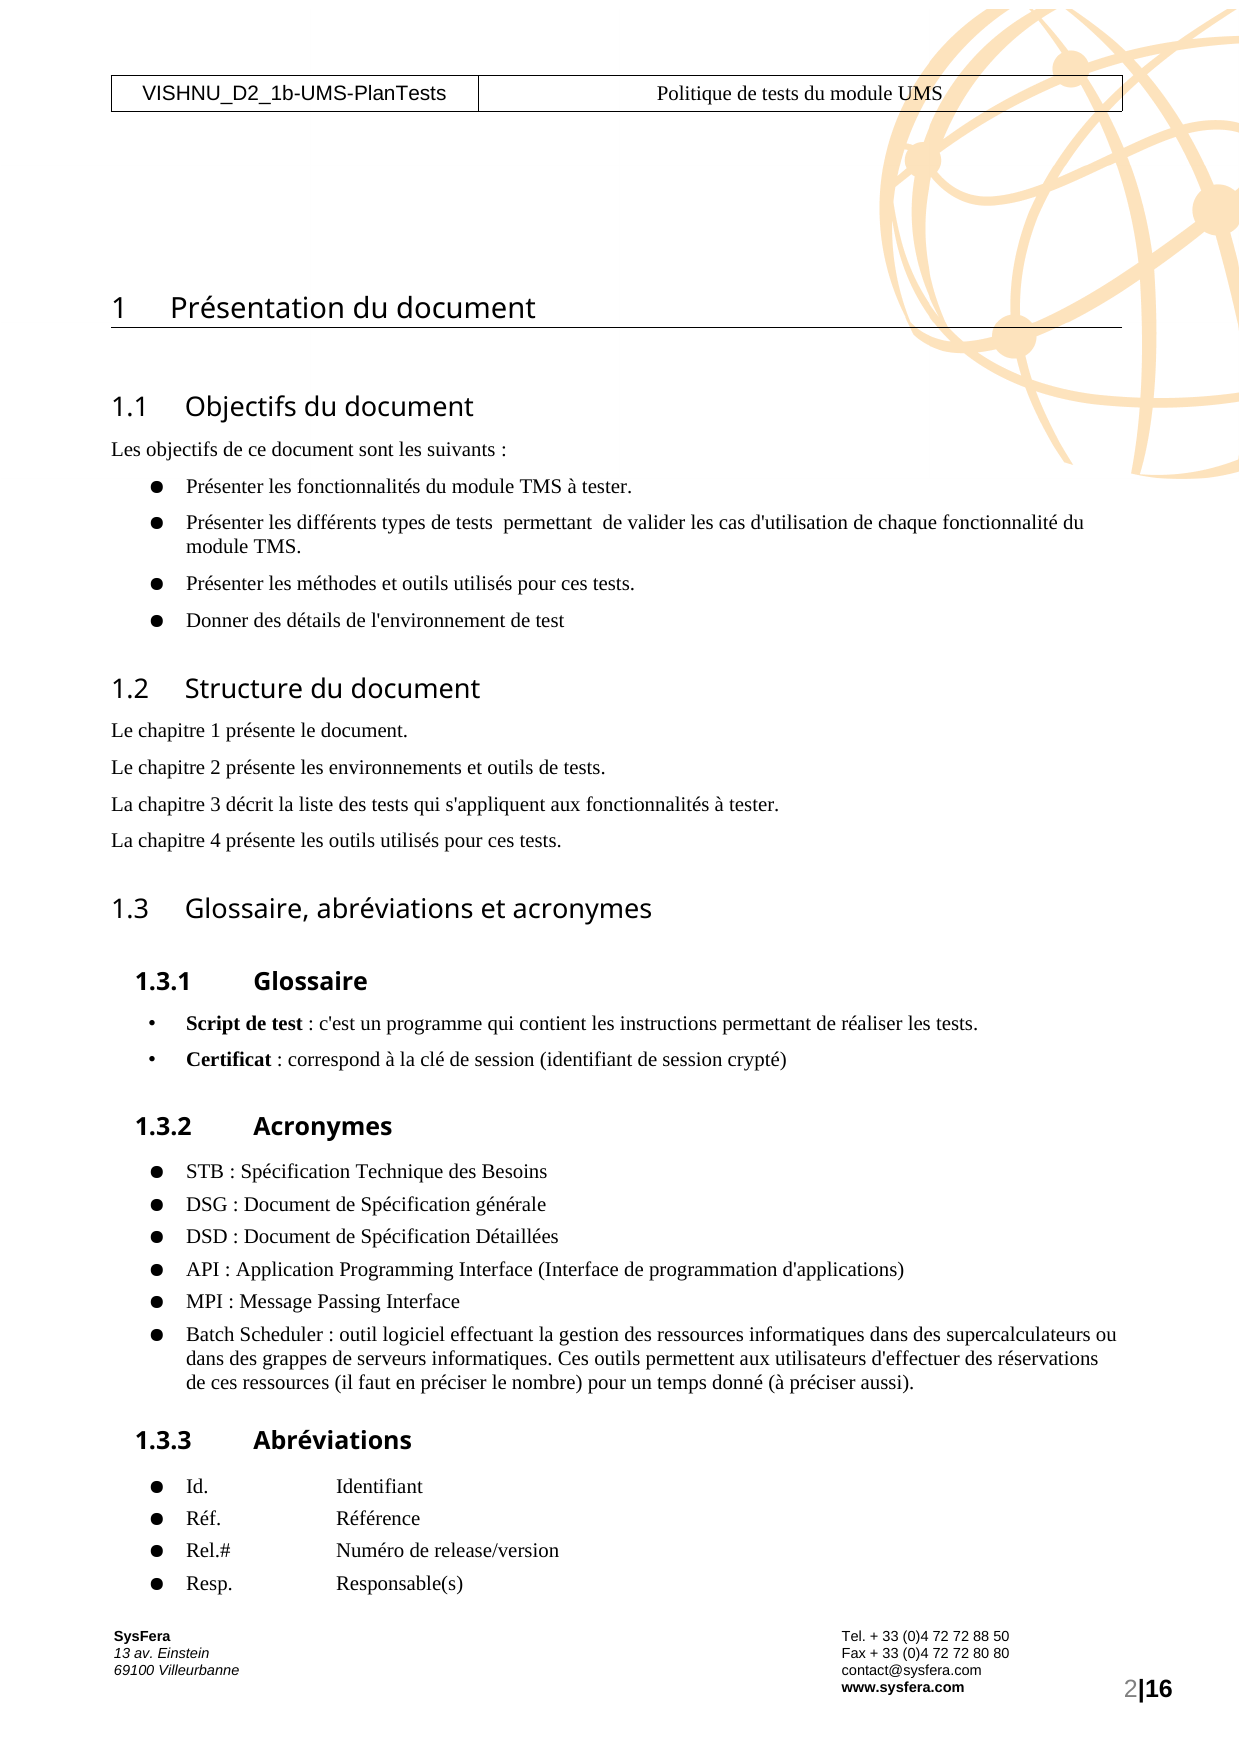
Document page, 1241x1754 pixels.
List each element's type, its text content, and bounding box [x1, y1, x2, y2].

list Certificat : correspond à la clé de session (identifiant de session crypté) [148, 1047, 1122, 1071]
list Resp. Responsable(s) [148, 1571, 1122, 1595]
list Id. Identifiant [148, 1473, 1122, 1498]
list STB : Spécification Technique des Besoins [148, 1159, 1122, 1183]
text Le chapitre 2 présente les environnements et outils de tests. [111, 755, 1122, 779]
subtitle Abréviations [134, 1423, 1122, 1457]
picture [1, 9, 1239, 479]
list MPI : Message Passing Interface [148, 1289, 1122, 1313]
list Présenter les fonctionnalités du module TMS à tester. [148, 481, 1122, 498]
text La chapitre 3 décrit la liste des tests qui s'appliquent aux fonctionnalités à tester. [111, 792, 1122, 816]
text La chapitre 4 présente les outils utilisés pour ces tests. [111, 828, 1122, 852]
list Donner des détails de l'environnement de test [148, 607, 1122, 632]
list Rel.# Numéro de release/version [148, 1538, 1122, 1562]
list Présenter les différents types de tests permettant de valider les cas d'utilisation de chaque fonctionnalité du module TMS. [148, 510, 1122, 558]
subtitle Acronymes [134, 1109, 1122, 1143]
list Réf. Référence [148, 1506, 1122, 1530]
list API : Application Programming Interface (Interface de programmation d'applications) [148, 1257, 1122, 1281]
subtitle Glossaire, abréviations et acronymes [111, 890, 1122, 927]
list Batch Scheduler : outil logiciel effectuant la gestion des ressources informatiques dans des supercalculateurs ou dans des grappes de serveurs informatiques. Ces outils permettent aux utilisateurs d'effectuer des réservations de ces ressources (il faut en préciser le nombre) pour un temps donné (à préciser aussi). [148, 1321, 1122, 1394]
list Script de test : c'est un programme qui contient les instructions permettant de réaliser les tests. [148, 1011, 1122, 1035]
list DSD : Document de Spécification Détaillées [148, 1224, 1122, 1248]
subtitle Structure du document [111, 669, 1122, 706]
list Présenter les méthodes et outils utilisés pour ces tests. [148, 571, 1122, 595]
text Le chapitre 1 présente le document. [111, 718, 1122, 742]
list DSG : Document de Spécification générale [148, 1192, 1122, 1216]
subtitle Glossaire [134, 964, 1122, 998]
